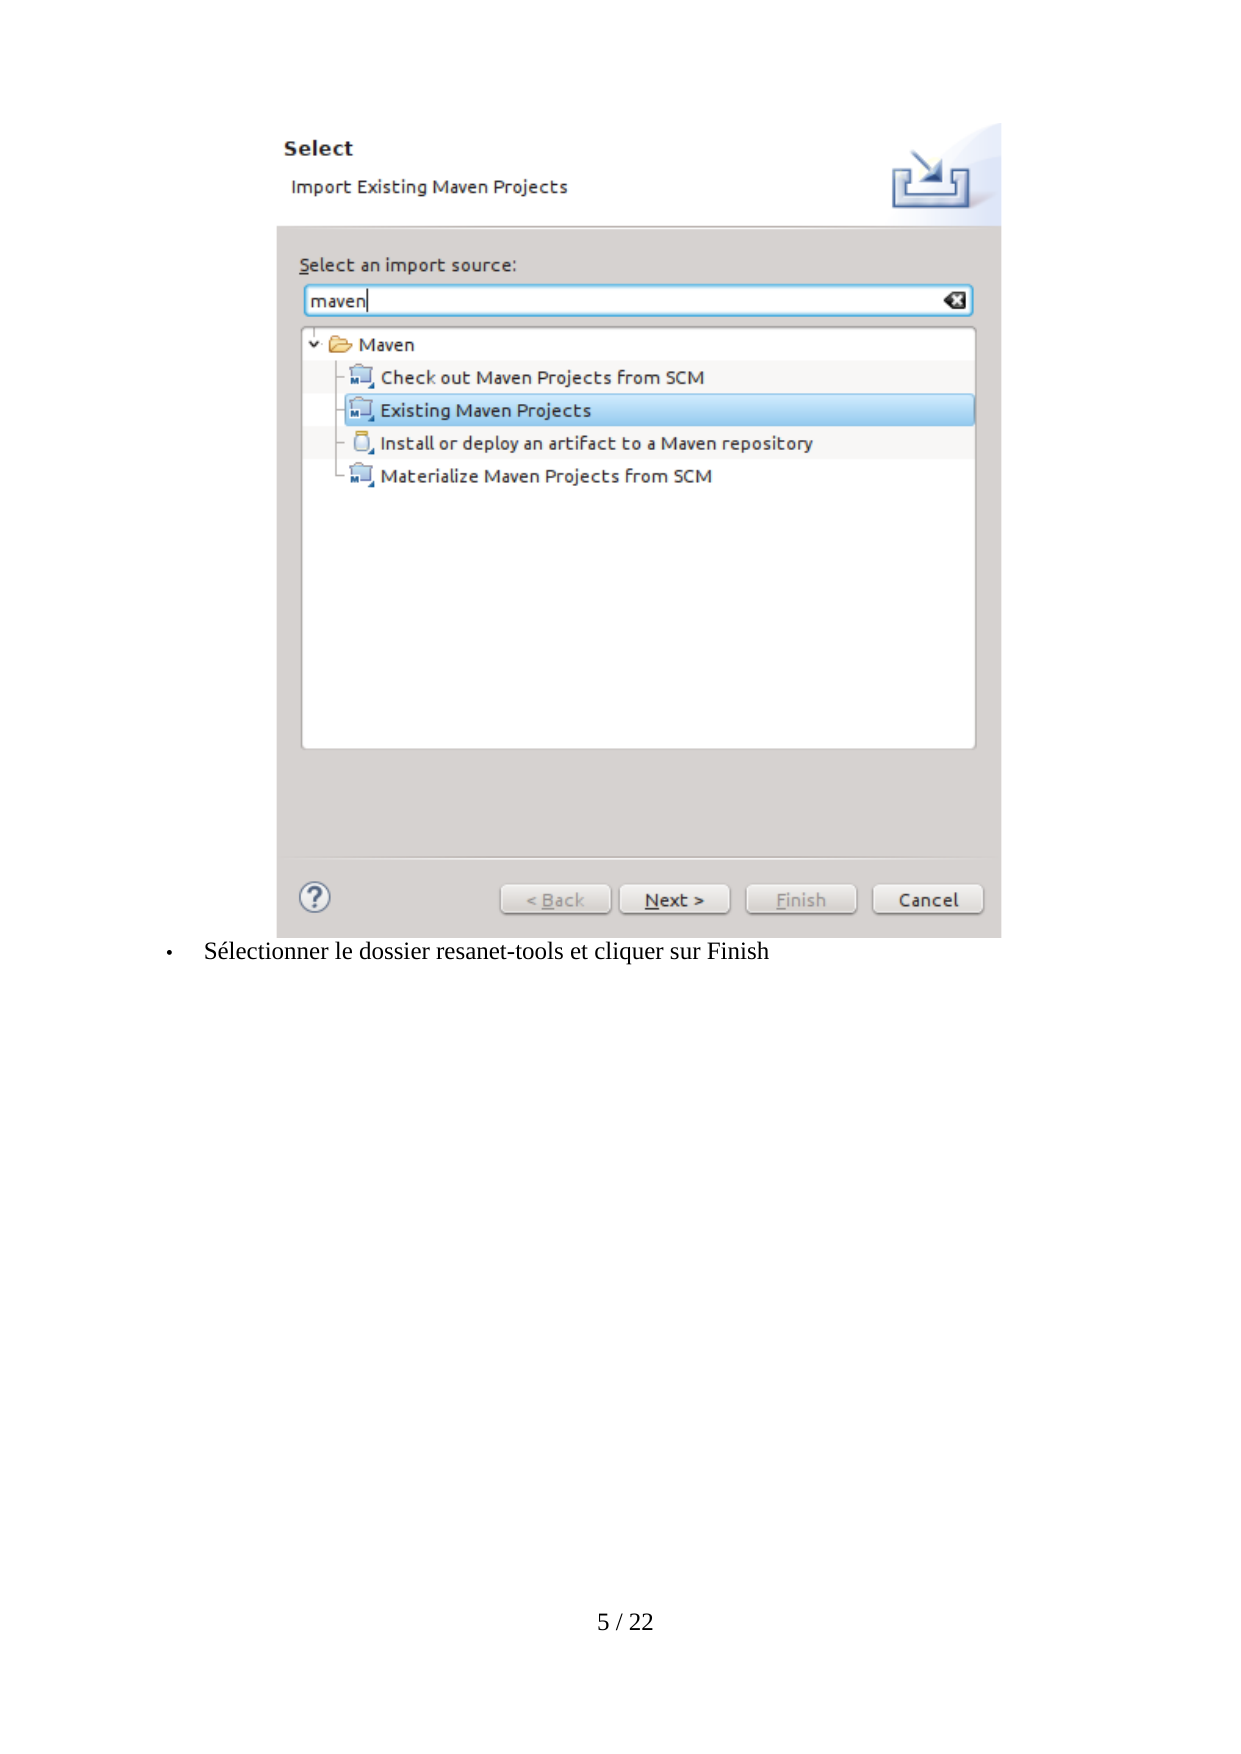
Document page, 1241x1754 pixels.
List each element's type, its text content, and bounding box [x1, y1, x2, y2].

picture [276, 123, 1002, 938]
list Sélectionner le dossier resanet-tools et cliquer sur Finish [166, 870, 1122, 965]
